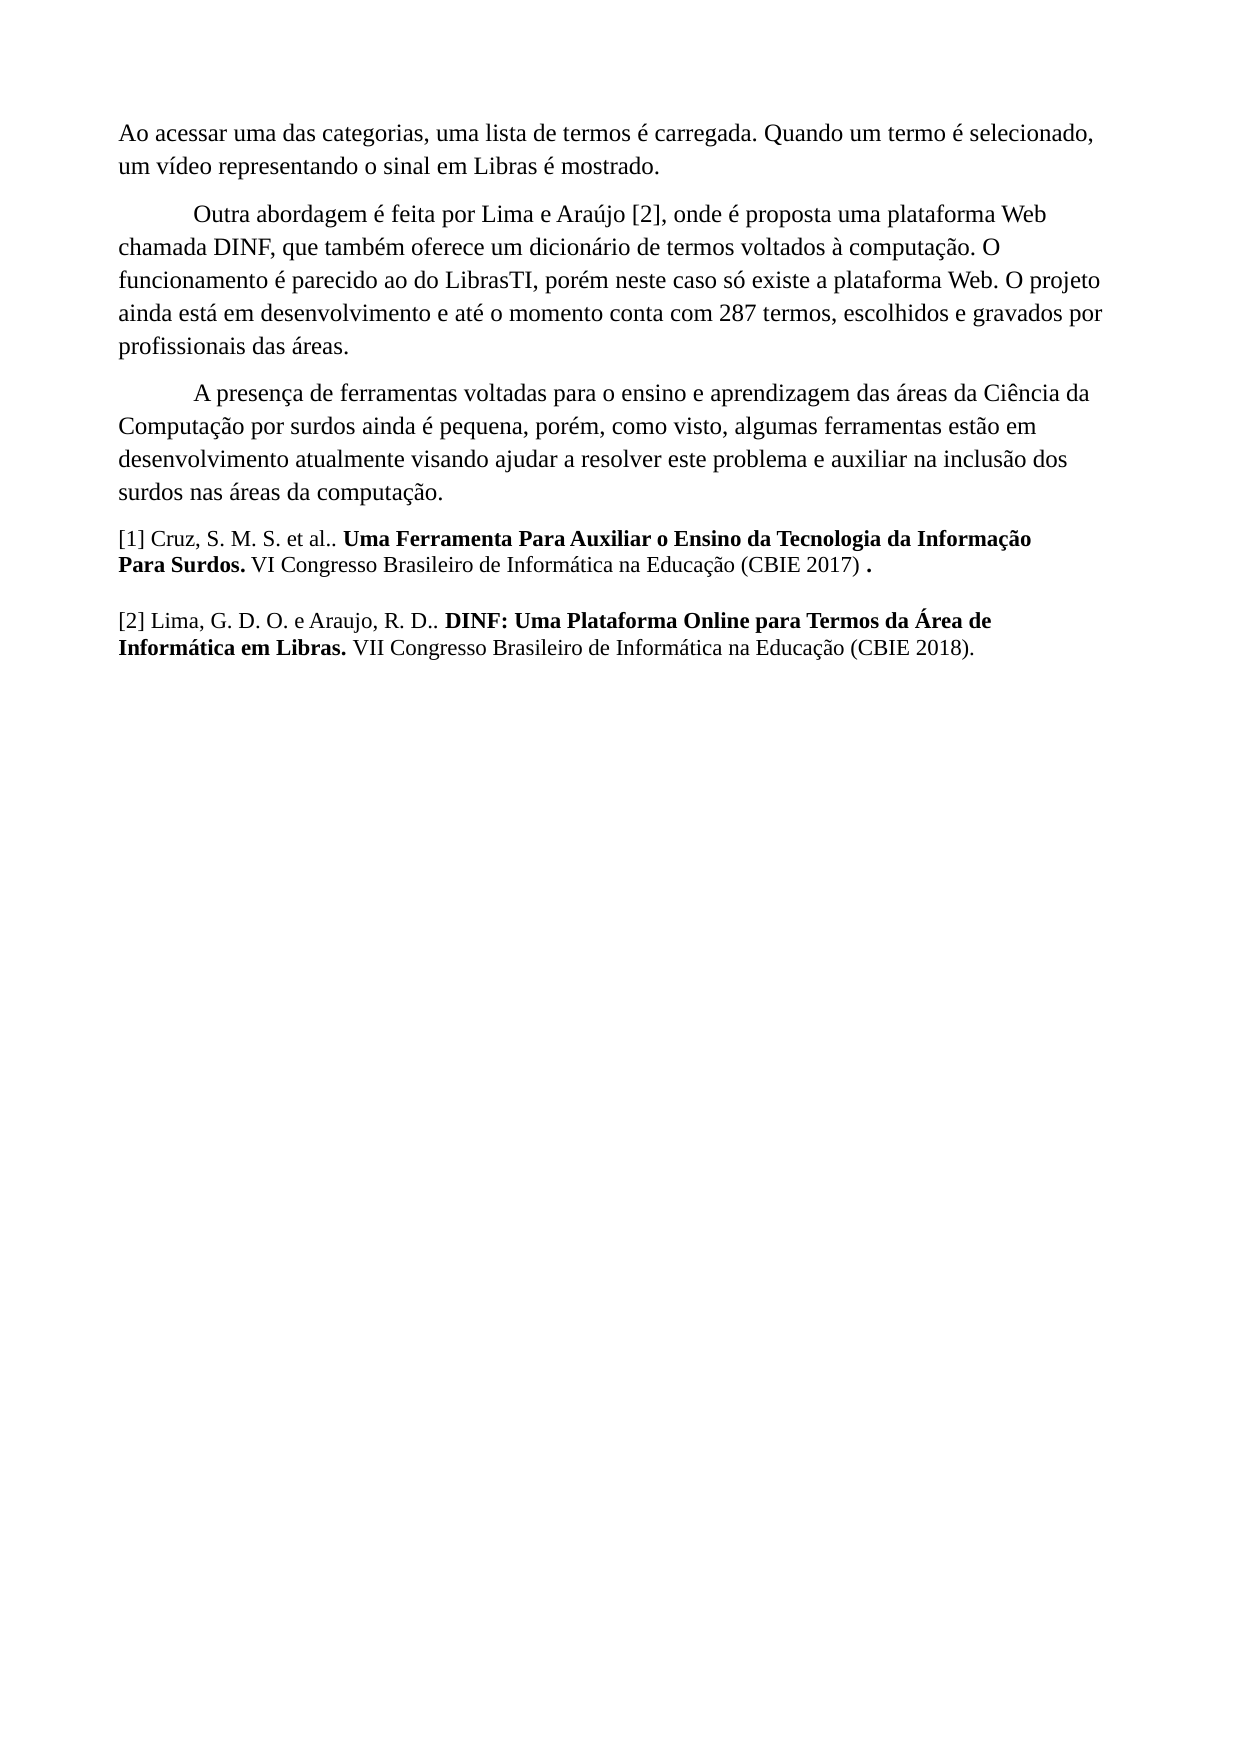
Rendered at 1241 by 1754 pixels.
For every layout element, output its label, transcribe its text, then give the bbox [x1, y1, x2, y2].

text A presença de ferramentas voltadas para o ensino e aprendizagem das áreas da Ciência da Computação por surdos ainda é pequena, porém, como visto, algumas ferramentas estão em desenvolvimento atualmente visando ajudar a resolver este problema e auxiliar na inclusão dos surdos nas áreas da computação. [118, 378, 1122, 506]
text [2] Lima, G. D. O. e Araujo, R. D.. DINF: Uma Plataforma Online para Termos da Área de Informática em Libras. VII Congresso Brasileiro de Informática na Educação (CBIE 2018). [118, 607, 1063, 660]
text Ao acessar uma das categorias, uma lista de termos é carregada. Quando um termo é selecionado, um vídeo representando o sinal em Libras é mostrado. [118, 118, 1122, 180]
text [1] Cruz, S. M. S. et al.. Uma Ferramenta Para Auxiliar o Ensino da Tecnologia da Informação Para Surdos. VI Congresso Brasileiro de Informática na Educação (CBIE 2017) . [118, 525, 1063, 578]
text Outra abordagem é feita por Lima e Araújo [2], onde é proposta uma plataforma Web chamada DINF, que também oferece um dicionário de termos voltados à computação. O funcionamento é parecido ao do LibrasTI, porém neste caso só existe a plataforma Web. O projeto ainda está em desenvolvimento e até o momento conta com 287 termos, escolhidos e gravados por profissionais das áreas. [118, 199, 1122, 359]
